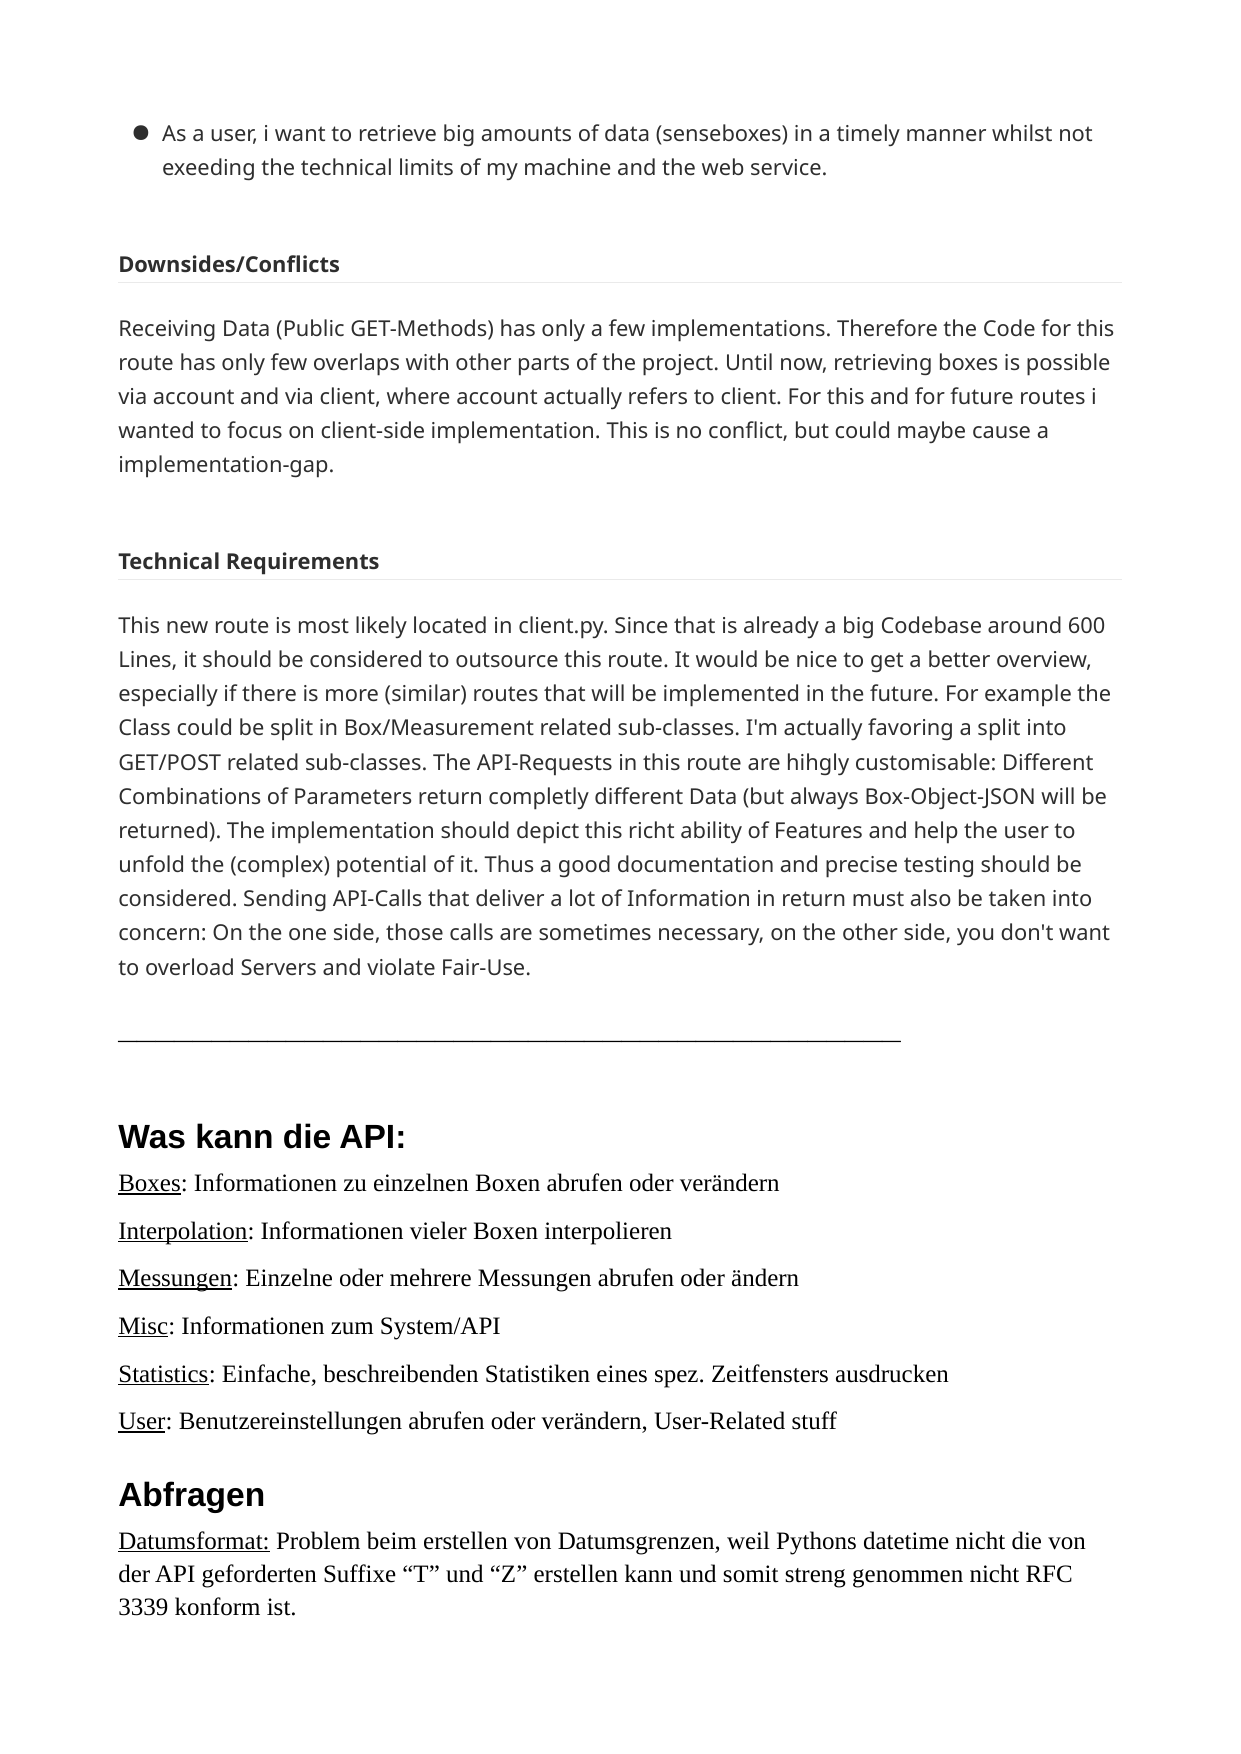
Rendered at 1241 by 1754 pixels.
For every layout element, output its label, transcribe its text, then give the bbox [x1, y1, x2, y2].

text Interpolation: Informationen vieler Boxen interpolieren [118, 1216, 1122, 1244]
text Datumsformat: Problem beim erstellen von Datumsgrenzen, weil Pythons datetime nicht die von der API geforderten Suffixe “T” und “Z” erstellen kann und somit streng genommen nicht RFC 3339 konform ist. [118, 1526, 1122, 1621]
text Statistics: Einfache, beschreibenden Statistiken eines spez. Zeitfensters ausdrucken [118, 1359, 1122, 1387]
subtitle Abfragen [118, 1475, 1122, 1513]
text Misc: Informationen zum System/API [118, 1311, 1122, 1340]
text Receiving Data (Public GET-Methods) has only a few implementations. Therefore the Code for this route has only few overlaps with other parts of the project. Until now, retrieving boxes is possible via account and via client, where account actually refers to client. For this and for future routes i wanted to focus on client-side implementation. This is no conflict, but could maybe cause a implementation-gap. [118, 313, 1122, 479]
text Messungen: Einzelne oder mehrere Messungen abrufen oder ändern [118, 1263, 1122, 1292]
text Boxes: Informationen zu einzelnen Boxen abrufen oder verändern [118, 1168, 1122, 1197]
text User: Benutzereinstellungen abrufen oder verändern, User-Related stuff [118, 1406, 1122, 1435]
subtitle Downsides/Conflicts [118, 249, 1122, 282]
subtitle Technical Requirements [118, 546, 1122, 579]
subtitle Was kann die API: [118, 1117, 1122, 1156]
subtitle __________________________________________ [118, 1006, 1122, 1084]
list As a user, i want to retrieve big amounts of data (senseboxes) in a timely manner whilst not exeeding the technical limits of my machine and the web service. [162, 118, 1122, 182]
text This new route is most likely located in client.py. Since that is already a big Codebase around 600 Lines, it should be considered to outsource this route. It would be nice to get a better overview, especially if there is more (similar) routes that will be implemented in the future. For example the Class could be split in Box/Measurement related sub-classes. I'm actually favoring a split into GET/POST related sub-classes. The API-Requests in this route are hihgly customisable: Different Combinations of Parameters return completly different Data (but always Box-Object-JSON will be returned). The implementation should depict this richt ability of Features and help the user to unfold the (complex) potential of it. Thus a good documentation and precise testing should be considered. Sending API-Calls that deliver a lot of Information in return must also be taken into concern: On the one side, those calls are sometimes necessary, on the other side, you don't want to overload Servers and violate Fair-Use. [118, 610, 1122, 981]
